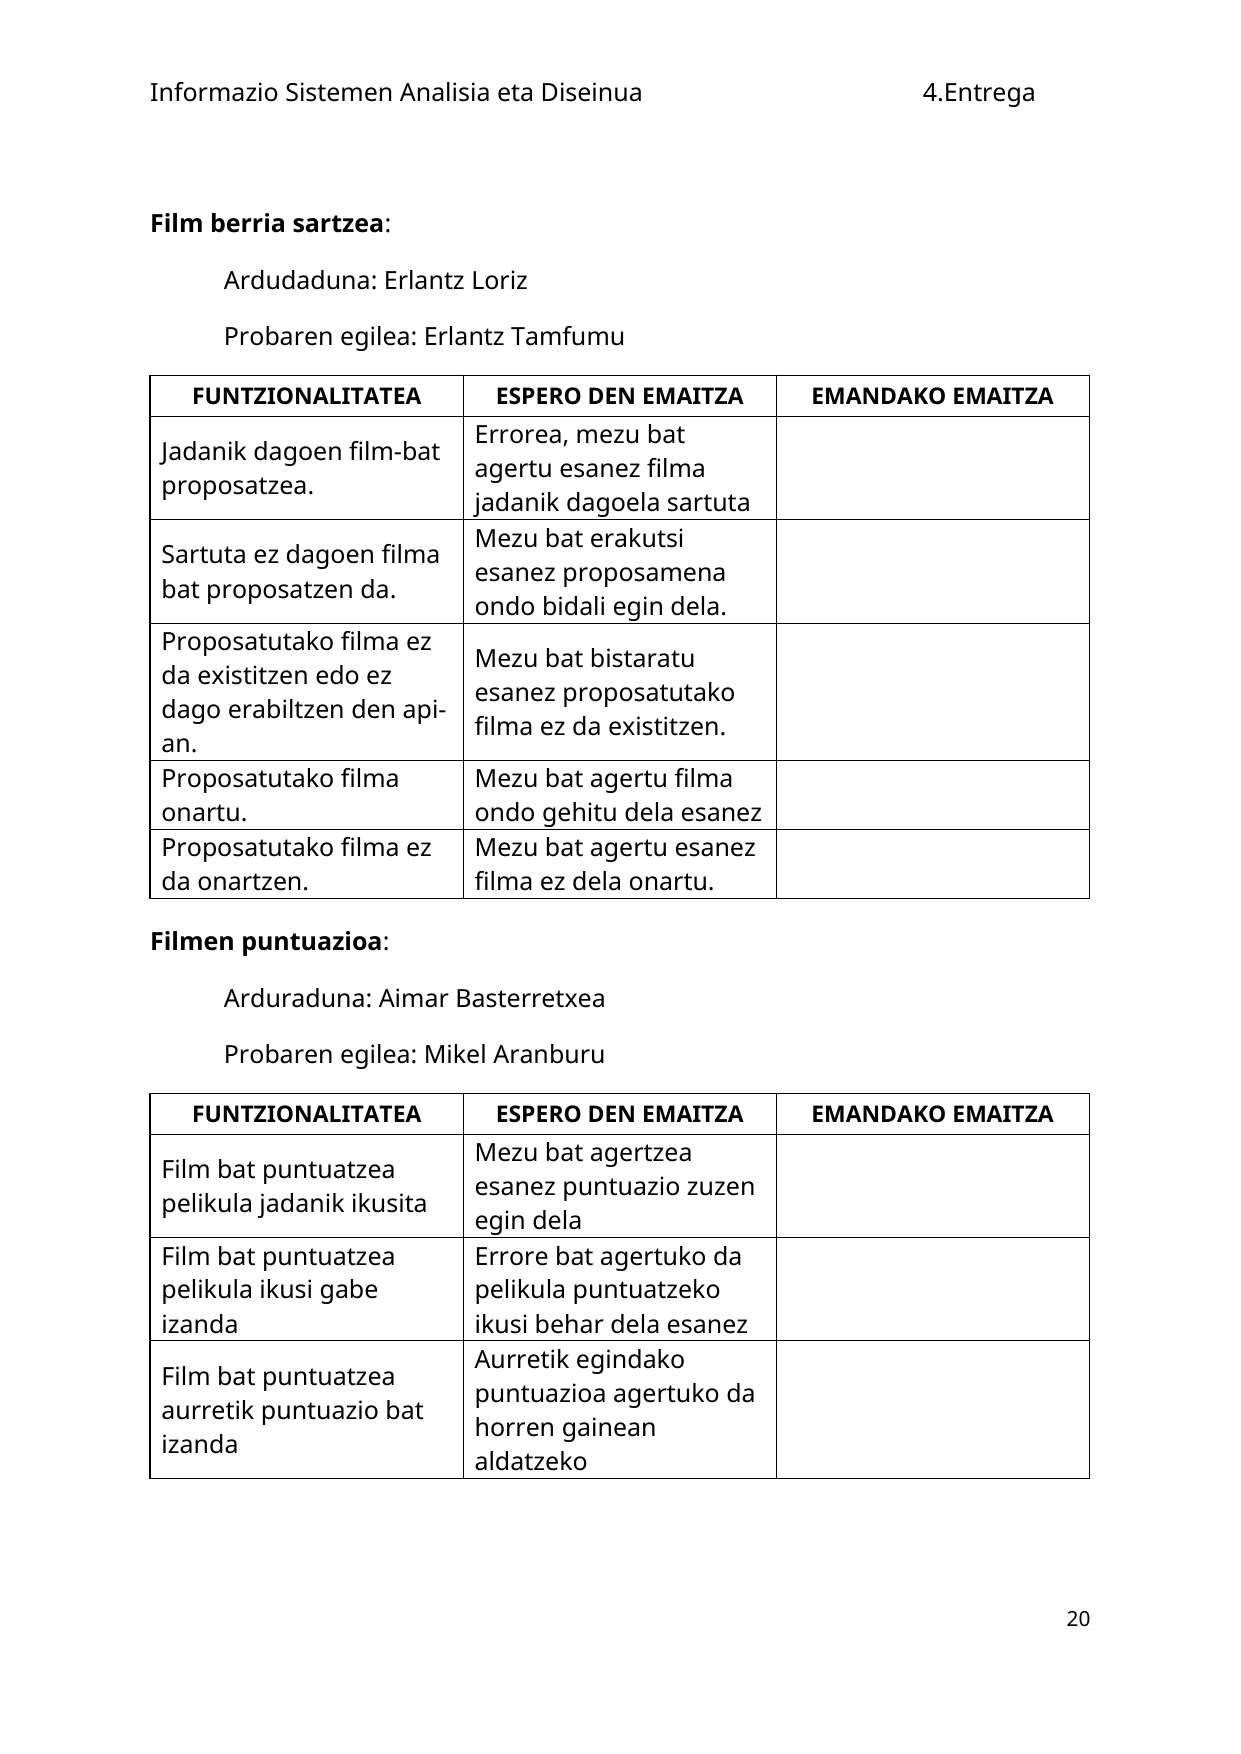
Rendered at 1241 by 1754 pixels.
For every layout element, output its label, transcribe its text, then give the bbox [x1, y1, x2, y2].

table_header ESPERO DEN EMAITZA [464, 1094, 776, 1134]
table_header FUNTZIONALITATEA [151, 376, 463, 416]
text Filmen puntuazioa: [150, 924, 1090, 958]
table_cell [777, 1341, 1089, 1478]
table_cell Film bat puntuatzea pelikula jadanik ikusita [151, 1135, 463, 1237]
table_cell [777, 417, 1089, 519]
table_cell Errorea, mezu bat agertu esanez filma jadanik dagoela sartuta [464, 417, 776, 519]
table_cell Mezu bat agertzea esanez puntuazio zuzen egin dela [464, 1135, 776, 1237]
table_header EMANDAKO EMAITZA [777, 376, 1089, 416]
table_cell [777, 520, 1089, 622]
table_cell Mezu bat agertu esanez filma ez dela onartu. [464, 830, 776, 898]
table_header EMANDAKO EMAITZA [777, 1094, 1089, 1134]
table_cell Film bat puntuatzea aurretik puntuazio bat izanda [151, 1341, 463, 1478]
table_cell Jadanik dagoen film-bat proposatzea. [151, 417, 463, 519]
table_cell Proposatutako filma ez da existitzen edo ez dago erabiltzen den api-an. [151, 624, 463, 760]
table_cell Mezu bat agertu filma ondo gehitu dela esanez [464, 761, 776, 829]
table_cell Proposatutako filma ez da onartzen. [151, 830, 463, 898]
table_cell Sartuta ez dagoen filma bat proposatzen da. [151, 520, 463, 622]
table_header ESPERO DEN EMAITZA [464, 376, 776, 416]
table_cell Film bat puntuatzea pelikula ikusi gabe izanda [151, 1238, 463, 1340]
table_cell [777, 1238, 1089, 1340]
text Arduraduna: Aimar Basterretxea [224, 980, 1090, 1014]
table_cell [777, 830, 1089, 898]
table_cell Aurretik egindako puntuazioa agertuko da horren gainean aldatzeko [464, 1341, 776, 1478]
table_cell [777, 761, 1089, 829]
table_header FUNTZIONALITATEA [151, 1094, 463, 1134]
table_cell Mezu bat bistaratu esanez proposatutako filma ez da existitzen. [464, 624, 776, 760]
table_cell Mezu bat erakutsi esanez proposamena ondo bidali egin dela. [464, 520, 776, 622]
table_cell Errore bat agertuko da pelikula puntuatzeko ikusi behar dela esanez [464, 1238, 776, 1340]
text Film berria sartzea: [150, 206, 1090, 240]
text Ardudaduna: Erlantz Loriz [224, 262, 1090, 296]
table_cell [777, 1135, 1089, 1237]
table_cell [777, 624, 1089, 760]
table_cell Proposatutako filma onartu. [151, 761, 463, 829]
text Probaren egilea: Mikel Aranburu [224, 1036, 1090, 1070]
text Probaren egilea: Erlantz Tamfumu [224, 318, 1090, 352]
